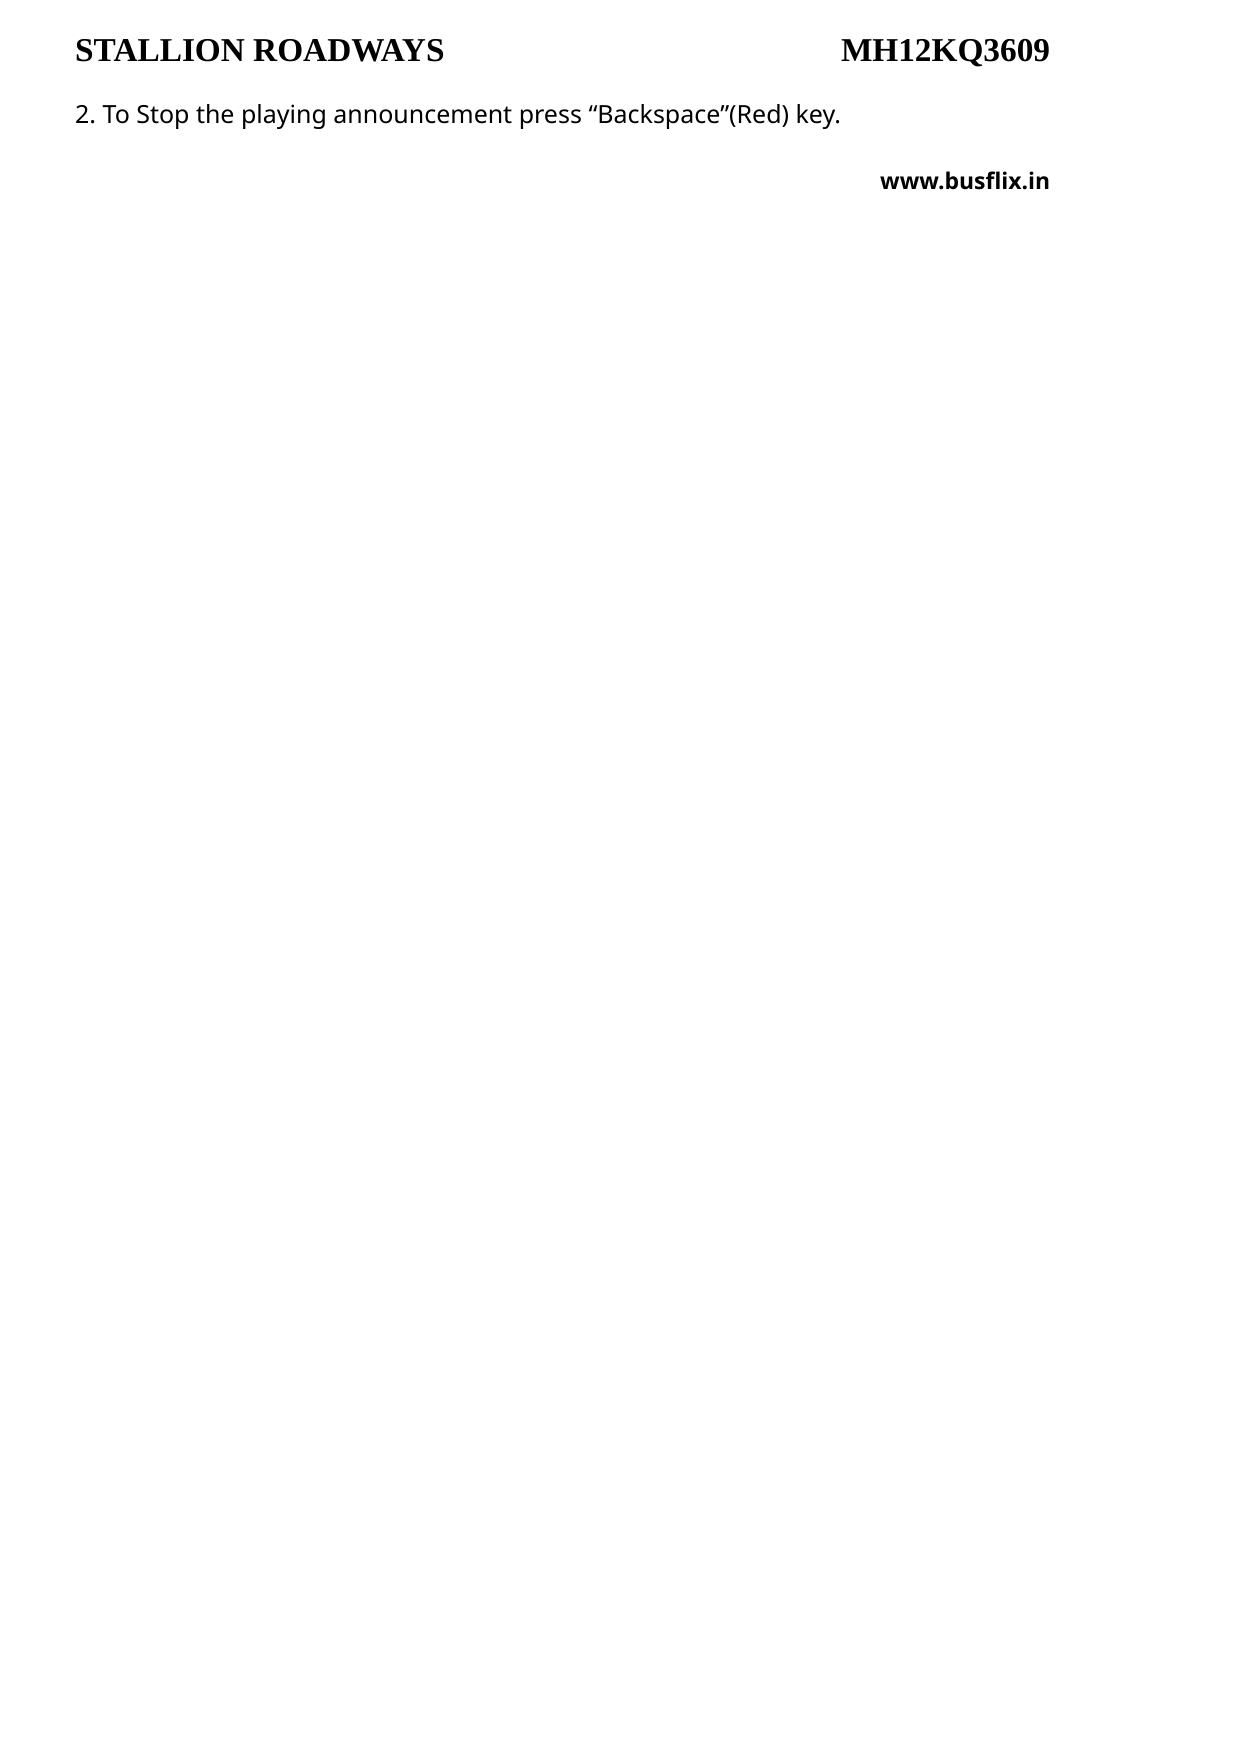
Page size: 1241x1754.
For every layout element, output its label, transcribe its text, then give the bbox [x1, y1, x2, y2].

text www.busflix.in [75, 165, 1165, 196]
text 2. To Stop the playing announcement press “Backspace”(Red) key. [75, 97, 1165, 131]
